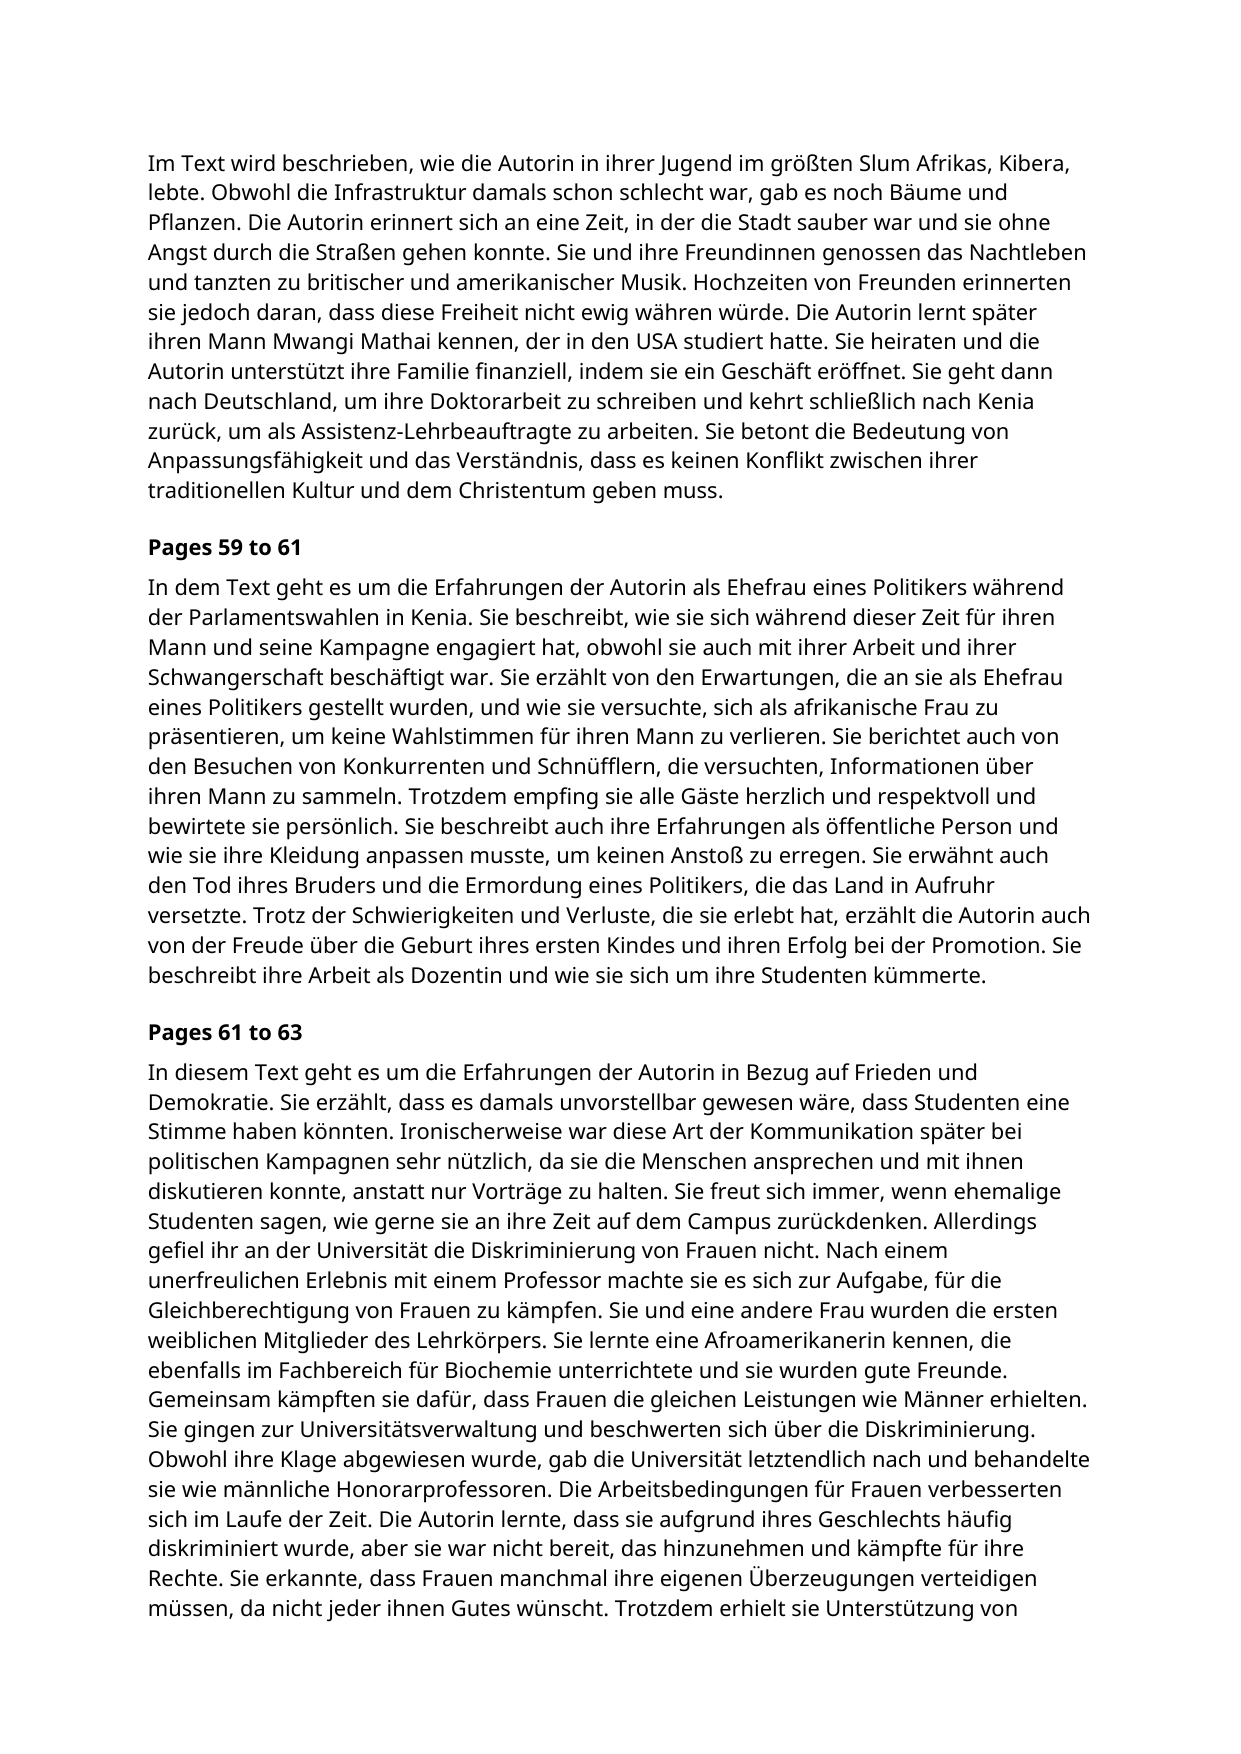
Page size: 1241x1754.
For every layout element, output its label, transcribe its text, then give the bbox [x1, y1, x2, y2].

title Pages 61 to 63 [148, 1017, 1093, 1046]
text In diesem Text geht es um die Erfahrungen der Autorin in Bezug auf Frieden und Demokratie. Sie erzählt, dass es damals unvorstellbar gewesen wäre, dass Studenten eine Stimme haben könnten. Ironischerweise war diese Art der Kommunikation später bei politischen Kampagnen sehr nützlich, da sie die Menschen ansprechen und mit ihnen diskutieren konnte, anstatt nur Vorträge zu halten. Sie freut sich immer, wenn ehemalige Studenten sagen, wie gerne sie an ihre Zeit auf dem Campus zurückdenken. Allerdings gefiel ihr an der Universität die Diskriminierung von Frauen nicht. Nach einem unerfreulichen Erlebnis mit einem Professor machte sie es sich zur Aufgabe, für die Gleichberechtigung von Frauen zu kämpfen. Sie und eine andere Frau wurden die ersten weiblichen Mitglieder des Lehrkörpers. Sie lernte eine Afroamerikanerin kennen, die ebenfalls im Fachbereich für Biochemie unterrichtete und sie wurden gute Freunde. Gemeinsam kämpften sie dafür, dass Frauen die gleichen Leistungen wie Männer erhielten. Sie gingen zur Universitätsverwaltung und beschwerten sich über die Diskriminierung. Obwohl ihre Klage abgewiesen wurde, gab die Universität letztendlich nach und behandelte sie wie männliche Honorarprofessoren. Die Arbeitsbedingungen für Frauen verbesserten sich im Laufe der Zeit. Die Autorin lernte, dass sie aufgrund ihres Geschlechts häufig diskriminiert wurde, aber sie war nicht bereit, das hinzunehmen und kämpfte für ihre Rechte. Sie erkannte, dass Frauen manchmal ihre eigenen Überzeugungen verteidigen müssen, da nicht jeder ihnen Gutes wünscht. Trotzdem erhielt sie Unterstützung von [148, 1057, 1093, 1623]
text In dem Text geht es um die Erfahrungen der Autorin als Ehefrau eines Politikers während der Parlamentswahlen in Kenia. Sie beschreibt, wie sie sich während dieser Zeit für ihren Mann und seine Kampagne engagiert hat, obwohl sie auch mit ihrer Arbeit und ihrer Schwangerschaft beschäftigt war. Sie erzählt von den Erwartungen, die an sie als Ehefrau eines Politikers gestellt wurden, und wie sie versuchte, sich als afrikanische Frau zu präsentieren, um keine Wahlstimmen für ihren Mann zu verlieren. Sie berichtet auch von den Besuchen von Konkurrenten und Schnüfflern, die versuchten, Informationen über ihren Mann zu sammeln. Trotzdem empfing sie alle Gäste herzlich und respektvoll und bewirtete sie persönlich. Sie beschreibt auch ihre Erfahrungen als öffentliche Person und wie sie ihre Kleidung anpassen musste, um keinen Anstoß zu erregen. Sie erwähnt auch den Tod ihres Bruders und die Ermordung eines Politikers, die das Land in Aufruhr versetzte. Trotz der Schwierigkeiten und Verluste, die sie erlebt hat, erzählt die Autorin auch von der Freude über die Geburt ihres ersten Kindes und ihren Erfolg bei der Promotion. Sie beschreibt ihre Arbeit als Dozentin und wie sie sich um ihre Studenten kümmerte. [148, 572, 1093, 989]
text Im Text wird beschrieben, wie die Autorin in ihrer Jugend im größten Slum Afrikas, Kibera, lebte. Obwohl die Infrastruktur damals schon schlecht war, gab es noch Bäume und Pflanzen. Die Autorin erinnert sich an eine Zeit, in der die Stadt sauber war und sie ohne Angst durch die Straßen gehen konnte. Sie und ihre Freundinnen genossen das Nachtleben und tanzten zu britischer und amerikanischer Musik. Hochzeiten von Freunden erinnerten sie jedoch daran, dass diese Freiheit nicht ewig währen würde. Die Autorin lernt später ihren Mann Mwangi Mathai kennen, der in den USA studiert hatte. Sie heiraten und die Autorin unterstützt ihre Familie finanziell, indem sie ein Geschäft eröffnet. Sie geht dann nach Deutschland, um ihre Doktorarbeit zu schreiben und kehrt schließlich nach Kenia zurück, um als Assistenz-Lehrbeauftragte zu arbeiten. Sie betont die Bedeutung von Anpassungsfähigkeit und das Verständnis, dass es keinen Konflikt zwischen ihrer traditionellen Kultur und dem Christentum geben muss. [148, 148, 1093, 505]
title Pages 59 to 61 [148, 532, 1093, 562]
